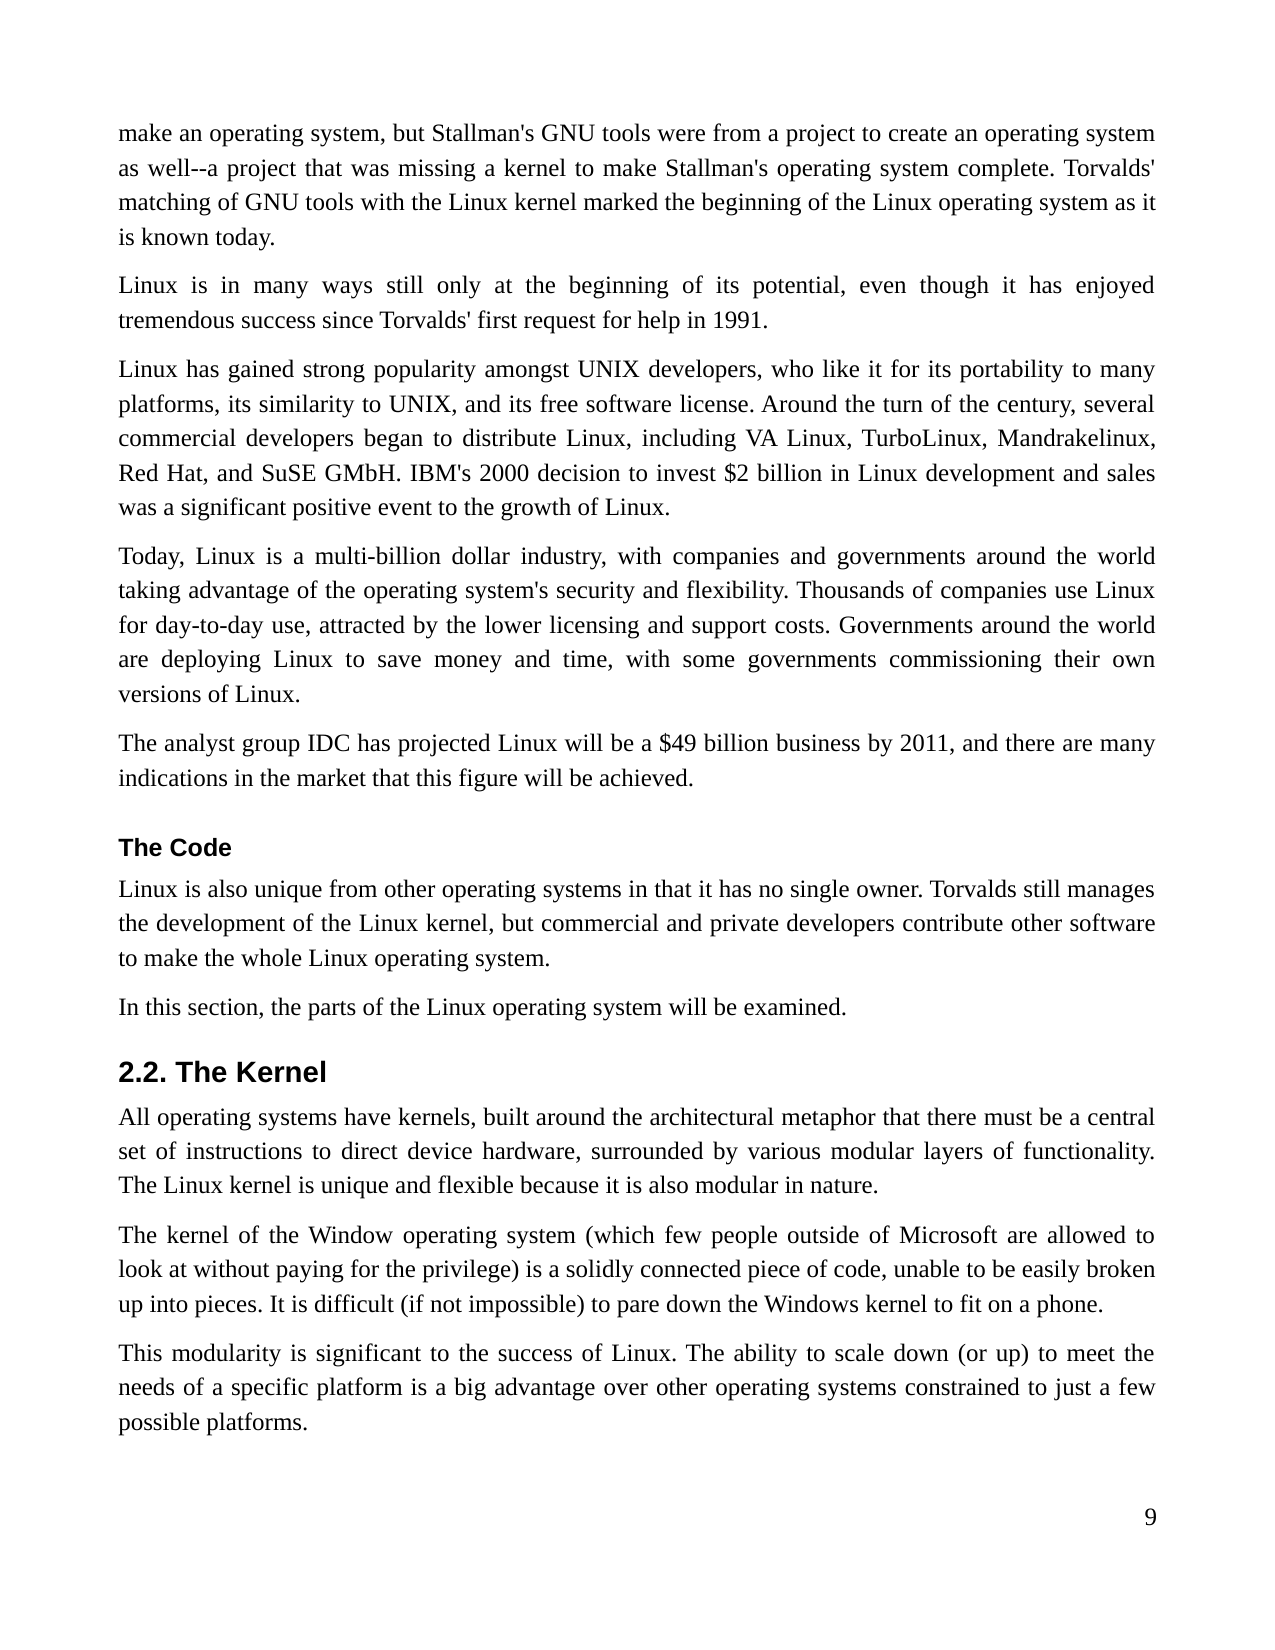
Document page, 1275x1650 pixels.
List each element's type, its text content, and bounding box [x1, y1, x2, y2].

text This modularity is significant to the success of Linux. The ability to scale down (or up) to meet the needs of a specific platform is a big advantage over other operating systems constrained to just a few possible platforms. [118, 1338, 1157, 1435]
text Linux has gained strong popularity amongst UNIX developers, who like it for its portability to many platforms, its similarity to UNIX, and its free software license. Around the turn of the century, several commercial developers began to distribute Linux, including VA Linux, TurboLinux, Mandrakelinux, Red Hat, and SuSE GMbH. IBM's 2000 decision to invest $2 billion in Linux development and sales was a significant positive event to the growth of Linux. [118, 354, 1157, 521]
subtitle The Code [118, 832, 1157, 861]
text Linux is also unique from other operating systems in that it has no single owner. Torvalds still manages the development of the Linux kernel, but commercial and private developers contribute other software to make the whole Linux operating system. [118, 874, 1157, 971]
text Today, Linux is a multi-billion dollar industry, with companies and governments around the world taking advantage of the operating system's security and flexibility. Thousands of companies use Linux for day-to-day use, attracted by the lower licensing and support costs. Governments around the world are deploying Linux to save money and time, with some governments commissioning their own versions of Linux. [118, 541, 1157, 708]
text All operating systems have kernels, built around the architectural metaphor that there must be a central set of instructions to direct device hardware, surrounded by various modular layers of functionality. The Linux kernel is unique and flexible because it is also modular in nature. [118, 1102, 1157, 1199]
subtitle 2.2. The Kernel [118, 1055, 1157, 1089]
text The kernel of the Window operating system (which few people outside of Microsoft are allowed to look at without paying for the privilege) is a solidly connected piece of code, unable to be easily broken up into pieces. It is difficult (if not impossible) to pare down the Windows kernel to fit on a phone. [118, 1220, 1157, 1317]
text In this section, the parts of the Linux operating system will be examined. [118, 992, 1157, 1021]
text make an operating system, but Stallman's GNU tools were from a project to create an operating system as well--a project that was missing a kernel to make Stallman's operating system complete. Torvalds' matching of GNU tools with the Linux kernel marked the beginning of the Linux operating system as it is known today. [118, 118, 1157, 250]
text The analyst group IDC has projected Linux will be a $49 billion business by 2011, and there are many indications in the market that this figure will be achieved. [118, 728, 1157, 791]
text Linux is in many ways still only at the beginning of its potential, even though it has enjoyed tremendous success since Torvalds' first request for help in 1991. [118, 271, 1157, 334]
